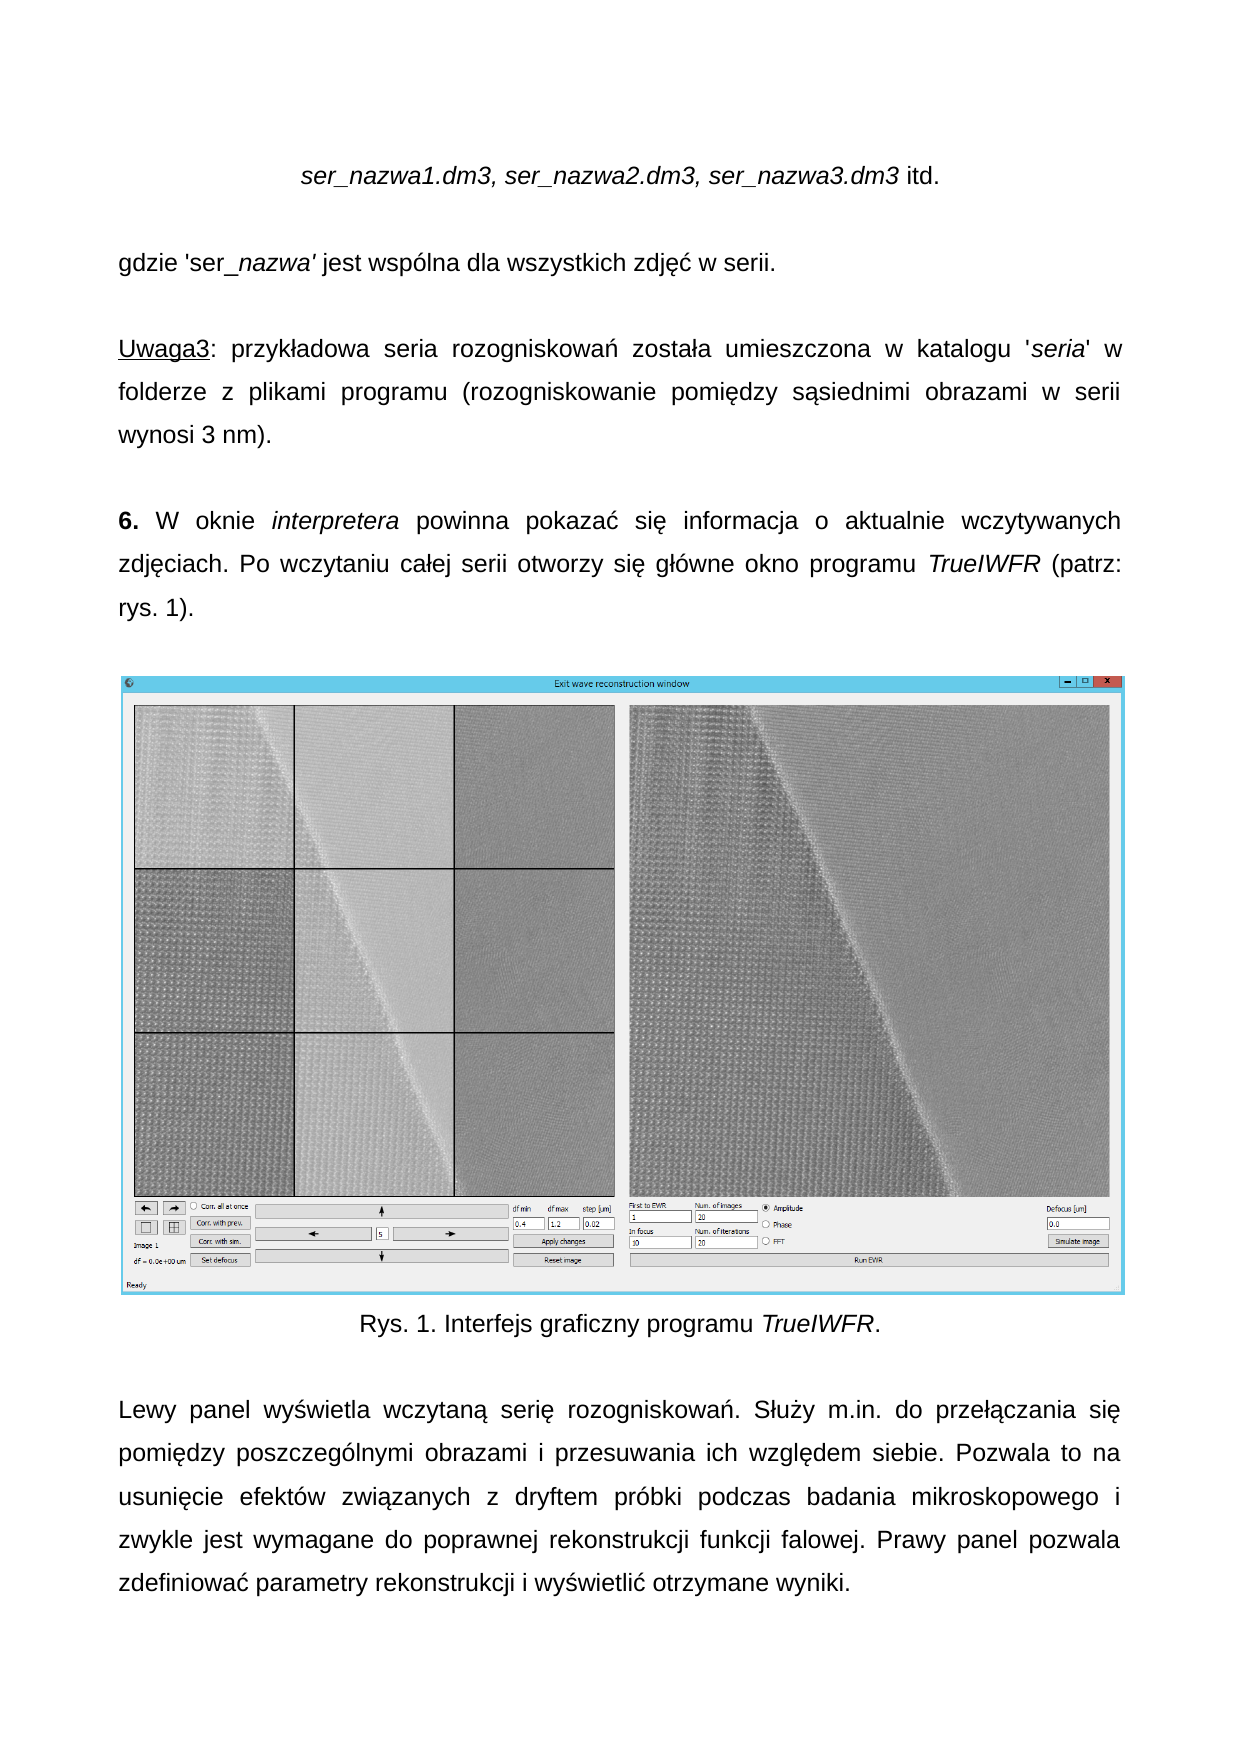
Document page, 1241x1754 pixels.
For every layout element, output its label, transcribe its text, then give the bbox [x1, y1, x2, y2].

text ser_nazwa1.dm3, ser_nazwa2.dm3, ser_nazwa3.dm3 itd. [118, 118, 1122, 190]
text Lewy panel wyświetla wczytaną serię rozogniskowań. Służy m.in. do przełączania się pomiędzy poszczególnymi obrazami i przesuwania ich względem siebie. Pozwala to na usunięcie efektów związanych z dryftem próbki podczas badania mikroskopowego i zwykle jest wymagane do poprawnej rekonstrukcji funkcji falowej. Prawy panel pozwala zdefiniować parametry rekonstrukcji i wyświetlić otrzymane wyniki. [118, 1395, 1122, 1596]
picture [121, 676, 1125, 1295]
text gdzie 'ser_nazwa' jest wspólna dla wszystkich zdjęć w serii. [118, 204, 1122, 276]
text 6. W oknie interpretera powinna pokazać się informacja o aktualnie wczytywanych zdjęciach. Po wczytaniu całej serii otworzy się główne okno programu TrueIWFR (patrz: rys. 1). [118, 506, 1122, 621]
text Rys. 1. Interfejs graficzny programu TrueIWFR. [118, 679, 1122, 1338]
text Uwaga3: przykładowa seria rozogniskowań została umieszczona w katalogu 'seria' w folderze z plikami programu (rozogniskowanie pomiędzy sąsiednimi obrazami w serii wynosi 3 nm). [118, 334, 1122, 449]
